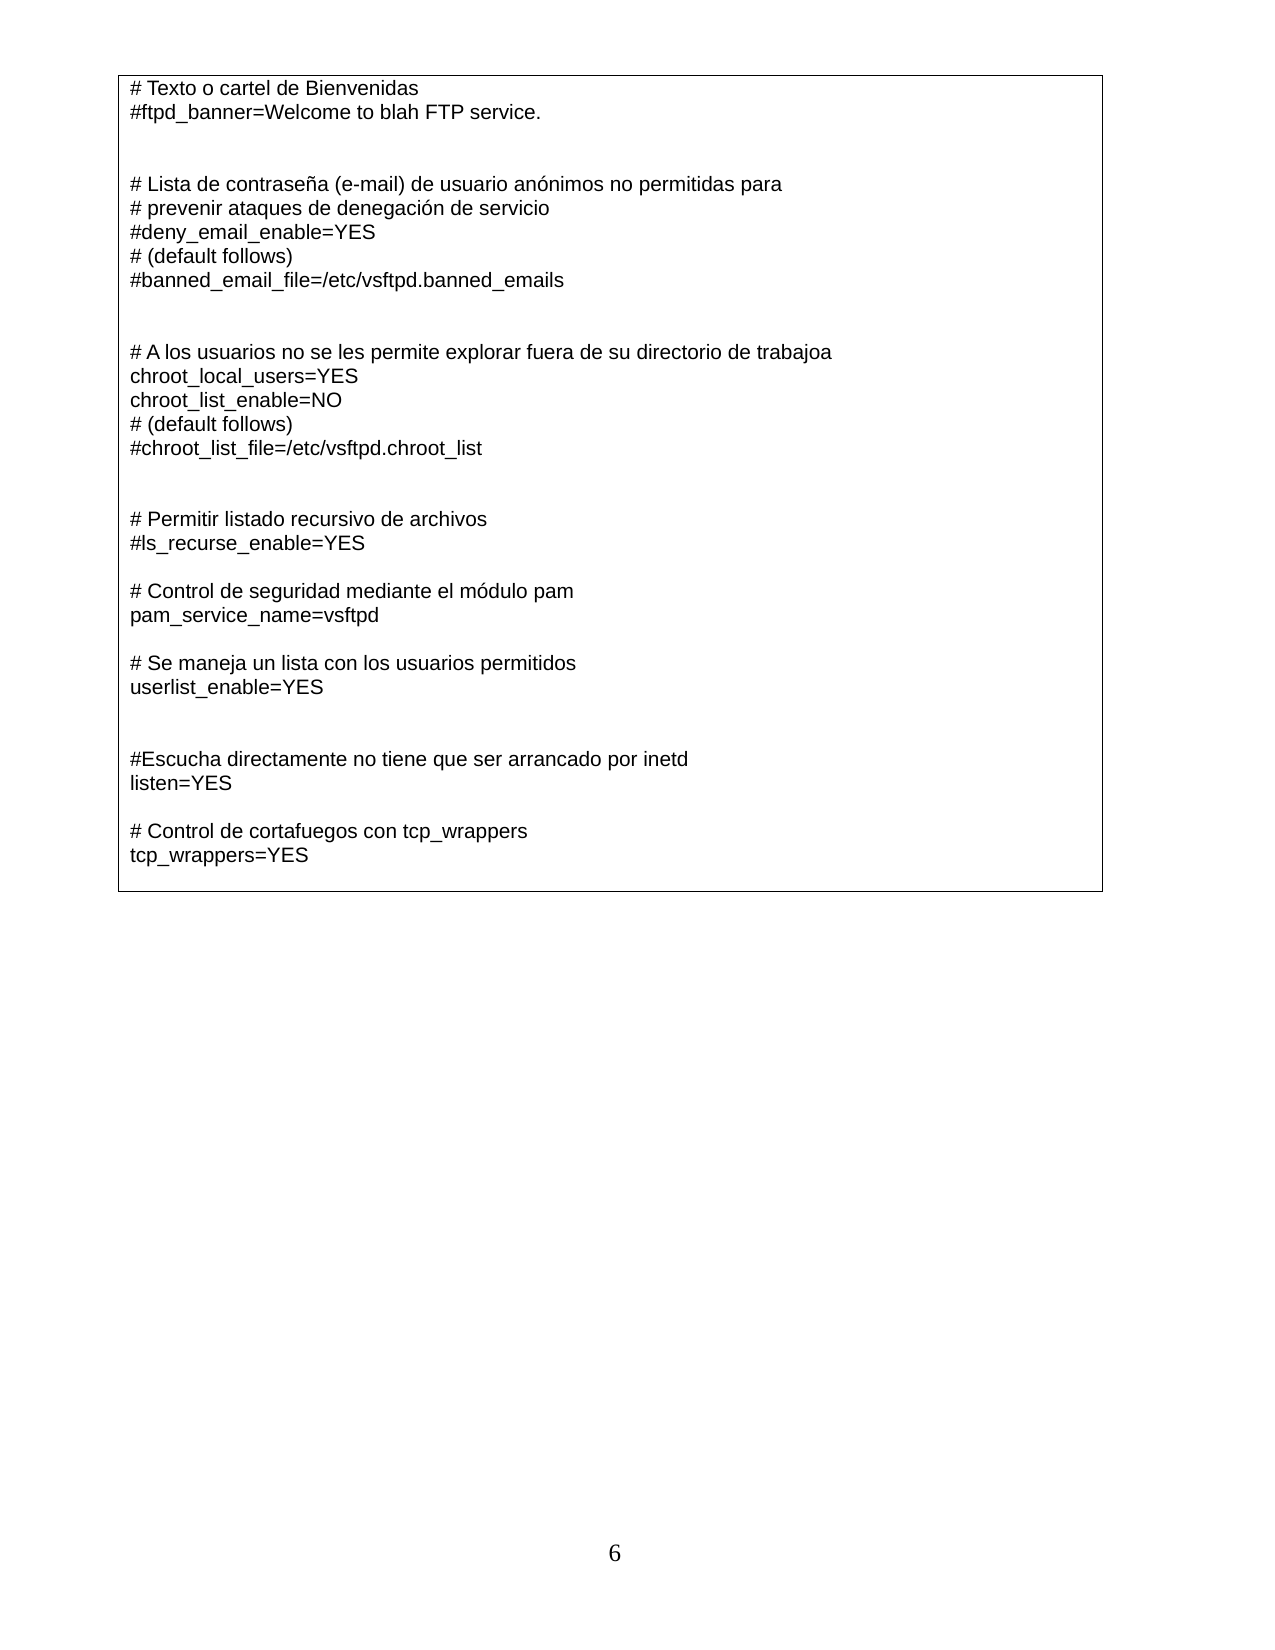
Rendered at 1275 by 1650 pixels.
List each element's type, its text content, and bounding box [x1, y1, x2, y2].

table_header # Texto o cartel de Bienvenidas #ftpd_banner=Welcome to blah FTP service. # Lista de contraseña (e-mail) de usuario anónimos no permitidas para # prevenir ataques de denegación de servicio #deny_email_enable=YES # (default follows) #banned_email_file=/etc/vsftpd.banned_emails # A los usuarios no se les permite explorar fuera de su directorio de trabajoa chroot_local_users=YES chroot_list_enable=NO # (default follows) #chroot_list_file=/etc/vsftpd.chroot_list # Permitir listado recursivo de archivos #ls_recurse_enable=YES # Control de seguridad mediante el módulo pam pam_service_name=vsftpd # Se maneja un lista con los usuarios permitidos userlist_enable=YES #Escucha directamente no tiene que ser arrancado por inetd listen=YES # Control de cortafuegos con tcp_wrappers tcp_wrappers=YES [119, 76, 1102, 891]
